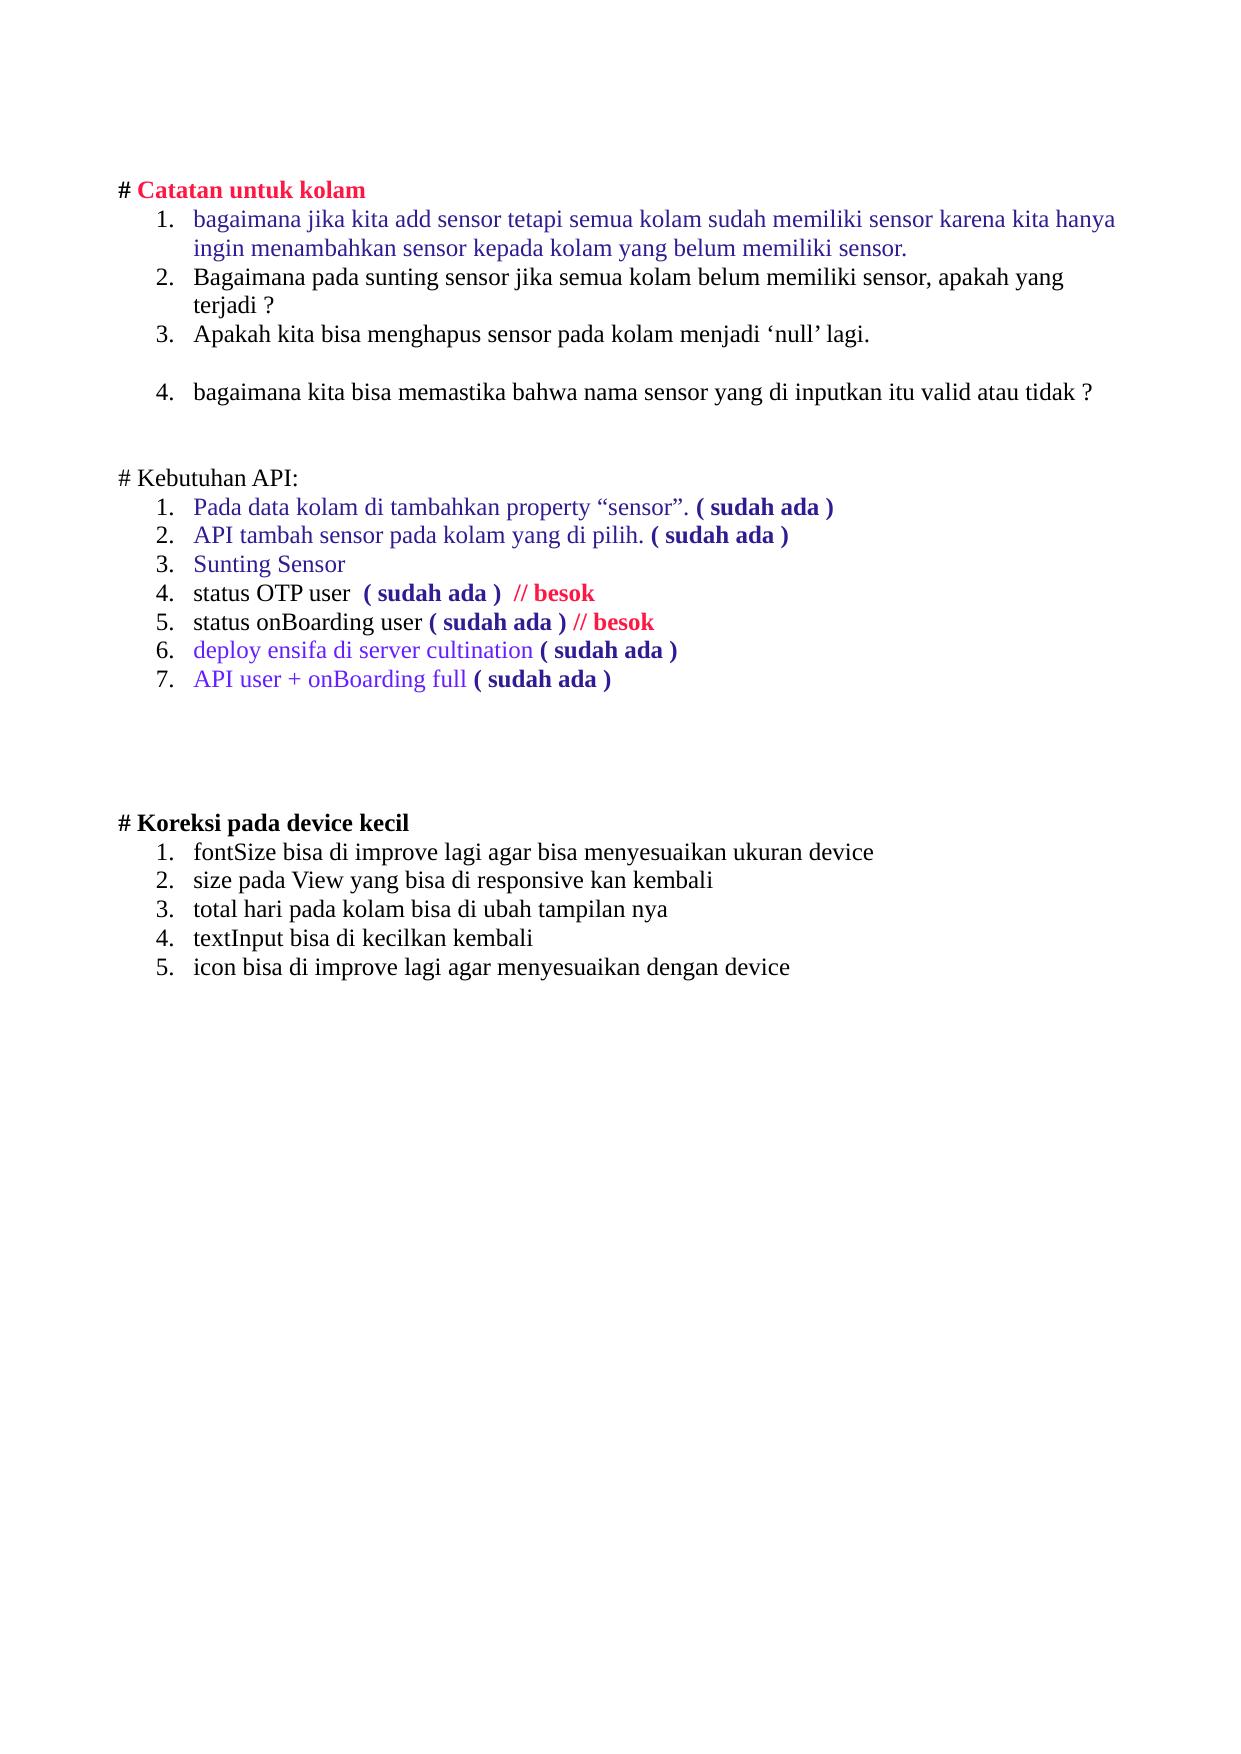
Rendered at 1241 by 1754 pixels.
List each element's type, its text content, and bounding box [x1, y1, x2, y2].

list bagaimana kita bisa memastika bahwa nama sensor yang di inputkan itu valid atau tidak ? [156, 377, 1122, 406]
list fontSize bisa di improve lagi agar bisa menyesuaikan ukuran device [156, 837, 1122, 866]
list icon bisa di improve lagi agar menyesuaikan dengan device [156, 952, 1122, 981]
list Pada data kolam di tambahkan property “sensor”. ( sudah ada ) [156, 492, 1122, 521]
list bagaimana jika kita add sensor tetapi semua kolam sudah memiliki sensor karena kita hanya ingin menambahkan sensor kepada kolam yang belum memiliki sensor. [156, 204, 1122, 262]
list Apakah kita bisa menghapus sensor pada kolam menjadi ‘null’ lagi. [156, 319, 1122, 348]
text # Koreksi pada device kecil [118, 808, 1122, 837]
list Bagaimana pada sunting sensor jika semua kolam belum memiliki sensor, apakah yang terjadi ? [156, 262, 1122, 319]
list Sunting Sensor [156, 549, 1122, 578]
list API tambah sensor pada kolam yang di pilih. ( sudah ada ) [156, 521, 1122, 549]
list status OTP user ( sudah ada ) // besok [156, 578, 1122, 607]
list size pada View yang bisa di responsive kan kembali [156, 866, 1122, 894]
list deploy ensifa di server cultination ( sudah ada ) [156, 636, 1122, 664]
list API user + onBoarding full ( sudah ada ) [156, 664, 1122, 693]
list textInput bisa di kecilkan kembali [156, 923, 1122, 952]
list total hari pada kolam bisa di ubah tampilan nya [156, 894, 1122, 923]
text # Catatan untuk kolam [118, 176, 1122, 204]
list status onBoarding user ( sudah ada ) // besok [156, 607, 1122, 636]
text # Kebutuhan API: [118, 463, 1122, 492]
